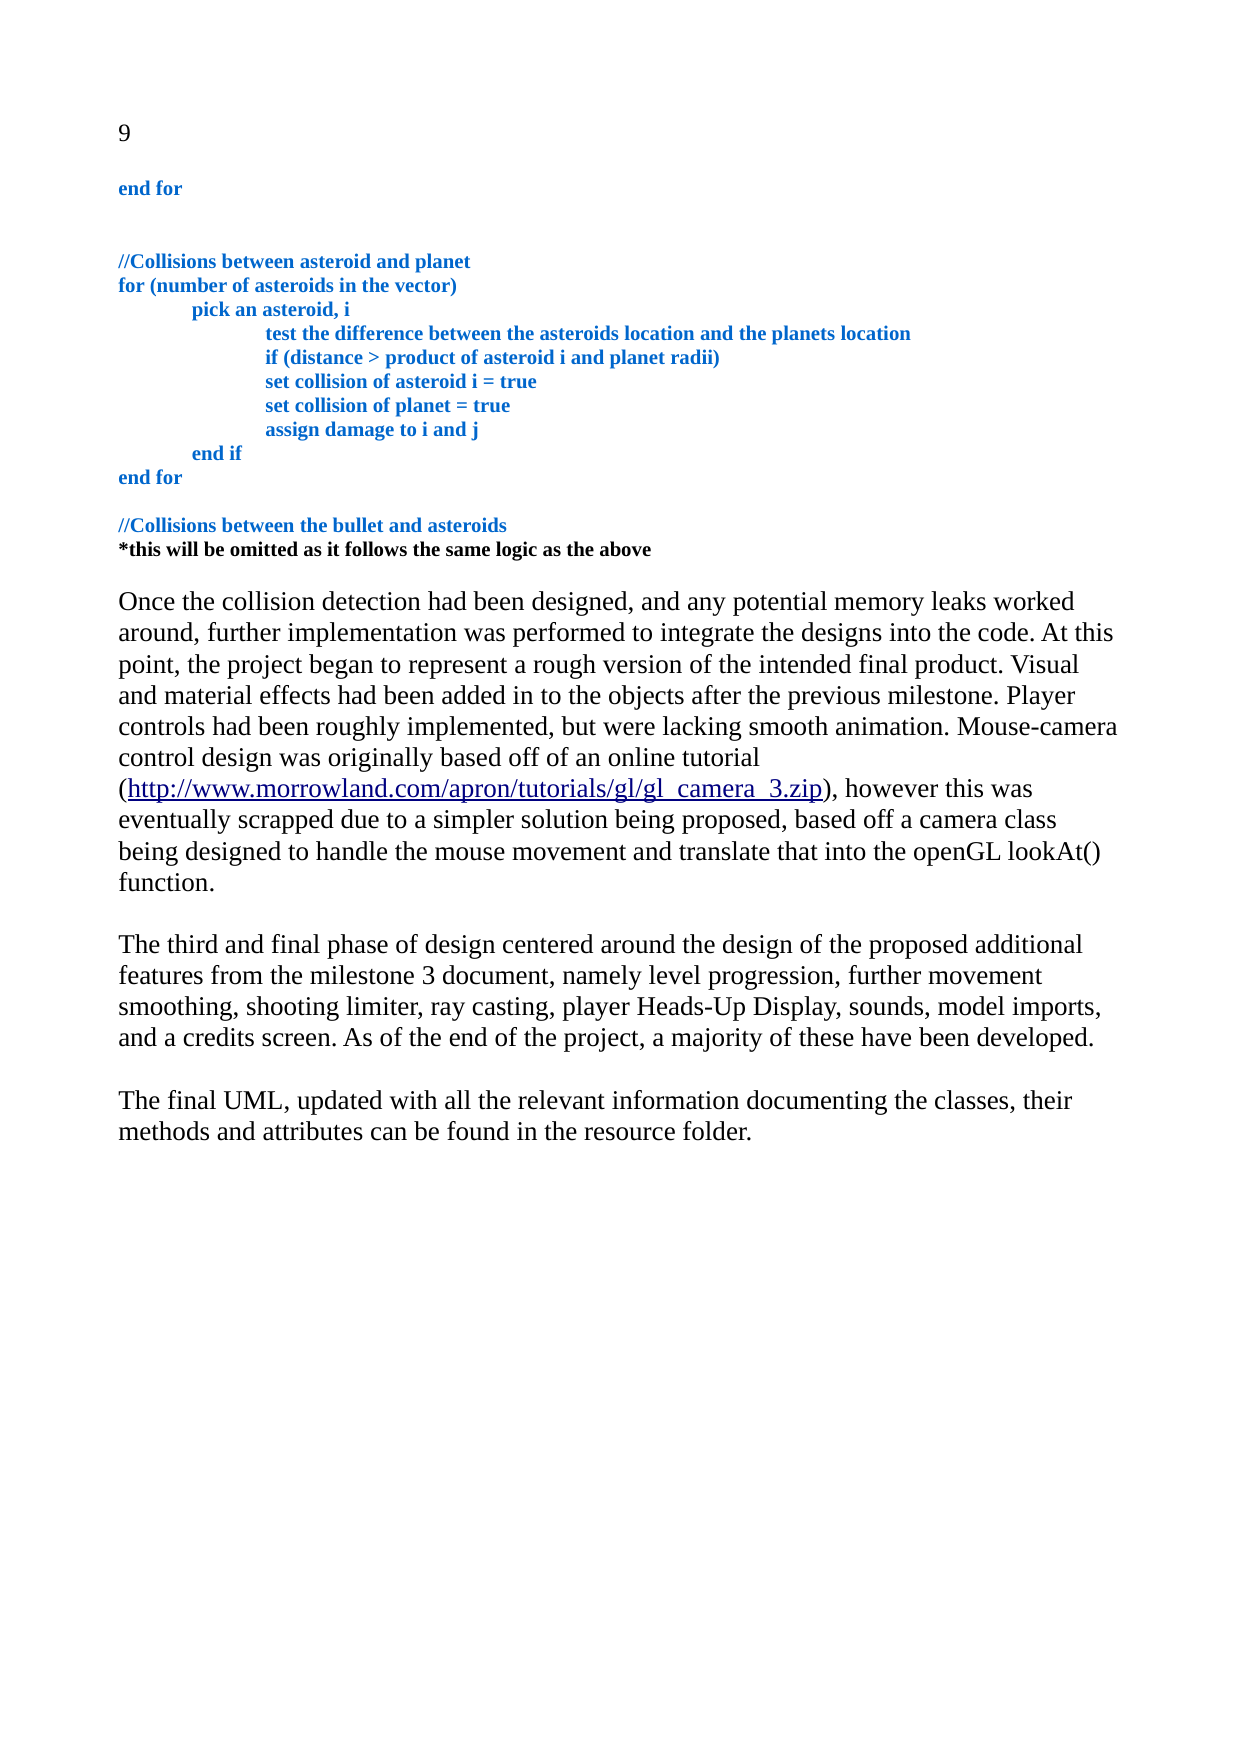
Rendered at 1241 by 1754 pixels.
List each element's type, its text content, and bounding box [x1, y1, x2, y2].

text end for [118, 465, 1122, 489]
text end for [118, 176, 1122, 200]
text *this will be omitted as it follows the same logic as the above [118, 537, 1122, 561]
text assign damage to i and j [118, 417, 1122, 441]
text set collision of planet = true [118, 393, 1122, 417]
text Once the collision detection had been designed, and any potential memory leaks worked around, further implementation was performed to integrate the designs into the code. At this point, the project began to represent a rough version of the intended final product. Visual and material effects had been added in to the objects after the previous milestone. Player controls had been roughly implemented, but were lacking smooth animation. Mouse-camera control design was originally based off of an online tutorial (http://www.morrowland.com/apron/tutorials/gl/gl_camera_3.zip), however this was eventually scrapped due to a simpler solution being proposed, based off a camera class being designed to handle the mouse movement and translate that into the openGL lookAt() function. [118, 585, 1122, 897]
text test the difference between the asteroids location and the planets location [118, 321, 1122, 345]
text end if [118, 441, 1122, 465]
text //Collisions between asteroid and planet [118, 248, 1122, 273]
text set collision of asteroid i = true [118, 369, 1122, 393]
text The final UML, updated with all the relevant information documenting the classes, their methods and attributes can be found in the resource folder. [118, 1084, 1122, 1146]
text if (distance > product of asteroid i and planet radii) [118, 345, 1122, 369]
text pick an asteroid, i [118, 297, 1122, 321]
text for (number of asteroids in the vector) [118, 273, 1122, 297]
text //Collisions between the bullet and asteroids [118, 513, 1122, 537]
text The third and final phase of design centered around the design of the proposed additional features from the milestone 3 document, namely level progression, further movement smoothing, shooting limiter, ray casting, player Heads-Up Display, sounds, model imports, and a credits screen. As of the end of the project, a majority of these have been developed. [118, 928, 1122, 1053]
